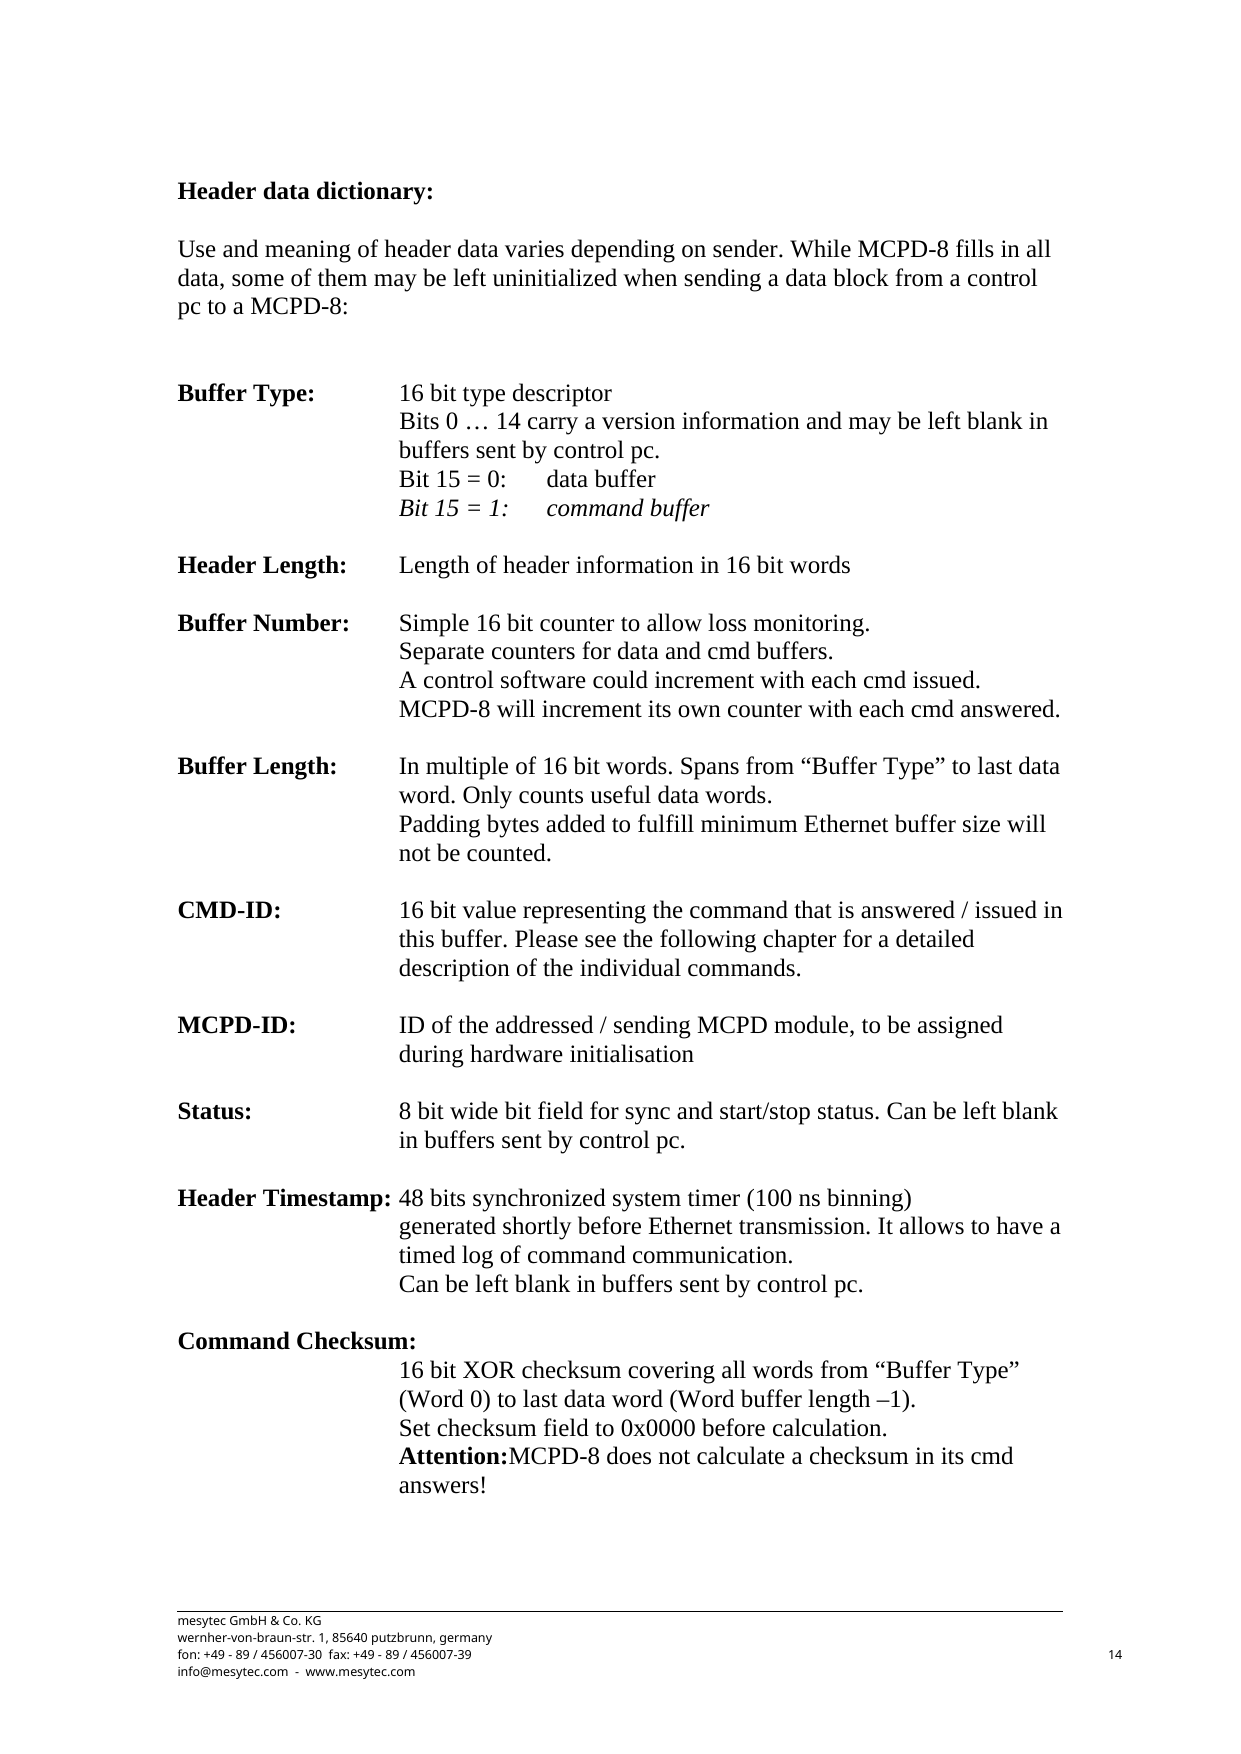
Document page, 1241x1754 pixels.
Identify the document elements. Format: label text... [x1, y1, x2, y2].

text generated shortly before Ethernet transmission. It allows to have a [177, 1211, 1063, 1240]
text Separate counters for data and cmd buffers. [398, 636, 1063, 665]
subtitle Header data dictionary: [177, 176, 1063, 205]
text MCPD-8 will increment its own counter with each cmd answered. [177, 694, 1063, 723]
text A control software could increment with each cmd issued. [177, 665, 1063, 694]
text Bit 15 = 1: command buffer [177, 493, 1063, 521]
text timed log of command communication. [325, 1240, 1063, 1269]
text Can be left blank in buffers sent by control pc. [177, 1269, 1063, 1298]
text Header Timestamp: 48 bits synchronized system timer (100 ns binning) [177, 1183, 1063, 1211]
text CMD-ID: 16 bit value representing the command that is answered / issued in this buffer. Please see the following chapter for a detailed description of the individual commands. [177, 895, 1063, 981]
text Buffer Number: Simple 16 bit counter to allow loss monitoring. [177, 608, 1063, 636]
text Buffer Type: 16 bit type descriptor [177, 378, 1063, 406]
text Attention:MCPD-8 does not calculate a checksum in its cmd answers! [177, 1441, 1063, 1499]
text 16 bit XOR checksum covering all words from “Buffer Type” (Word 0) to last data word (Word buffer length –1). [177, 1355, 1063, 1413]
text Command Checksum: [177, 1326, 1063, 1355]
text Header Length: Length of header information in 16 bit words [177, 550, 1063, 579]
text Use and meaning of header data varies depending on sender. While MCPD-8 fills in all data, some of them may be left uninitialized when sending a data block from a control pc to a MCPD-8: [177, 234, 1063, 320]
text MCPD-ID: ID of the addressed / sending MCPD module, to be assigned during hardware initialisation [177, 1010, 1063, 1068]
text Set checksum field to 0x0000 before calculation. [177, 1413, 1063, 1441]
text Status: 8 bit wide bit field for sync and start/stop status. Can be left blank in buffers sent by control pc. [177, 1096, 1063, 1154]
list Bit 15 = 0: data buffer [177, 464, 1063, 493]
text Bits 0 … 14 carry a version information and may be left blank in buffers sent by control pc. [398, 406, 1063, 464]
text Buffer Length: In multiple of 16 bit words. Spans from “Buffer Type” to last data word. Only counts useful data words. [177, 751, 1063, 809]
text Padding bytes added to fulfill minimum Ethernet buffer size will not be counted. [398, 809, 1063, 866]
